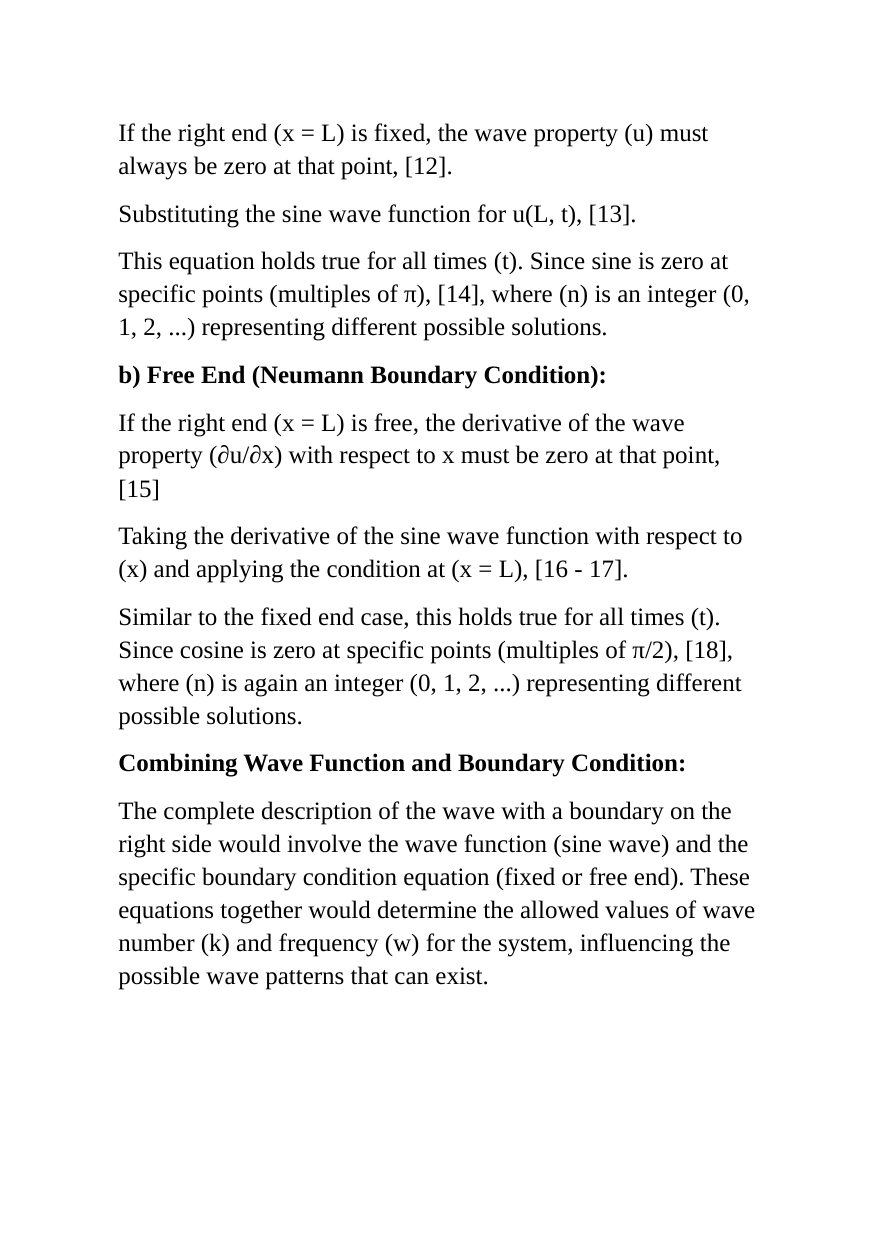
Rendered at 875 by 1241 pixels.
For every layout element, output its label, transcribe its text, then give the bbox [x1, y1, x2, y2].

text Substituting the sine wave function for u(L, t), [13]. [118, 199, 756, 227]
text If the right end (x = L) is fixed, the wave property (u) must always be zero at that point, [12]. [118, 118, 756, 180]
text This equation holds true for all times (t). Since sine is zero at specific points (multiples of π), [14], where (n) is an integer (0, 1, 2, ...) representing different possible solutions. [118, 246, 756, 341]
text The complete description of the wave with a boundary on the right side would involve the wave function (sine wave) and the specific boundary condition equation (fixed or free end). These equations together would determine the allowed values of wave number (k) and frequency (w) for the system, influencing the possible wave patterns that can exist. [118, 796, 756, 990]
text b) Free End (Neumann Boundary Condition): [118, 360, 756, 389]
text Similar to the fixed end case, this holds true for all times (t). Since cosine is zero at specific points (multiples of π/2), [18], where (n) is again an integer (0, 1, 2, ...) representing different possible solutions. [118, 602, 756, 730]
text If the right end (x = L) is free, the derivative of the wave property (∂u/∂x) with respect to x must be zero at that point, [15] [118, 408, 756, 502]
text Combining Wave Function and Boundary Condition: [118, 748, 756, 777]
text Taking the derivative of the sine wave function with respect to (x) and applying the condition at (x = L), [16 - 17]. [118, 521, 756, 583]
